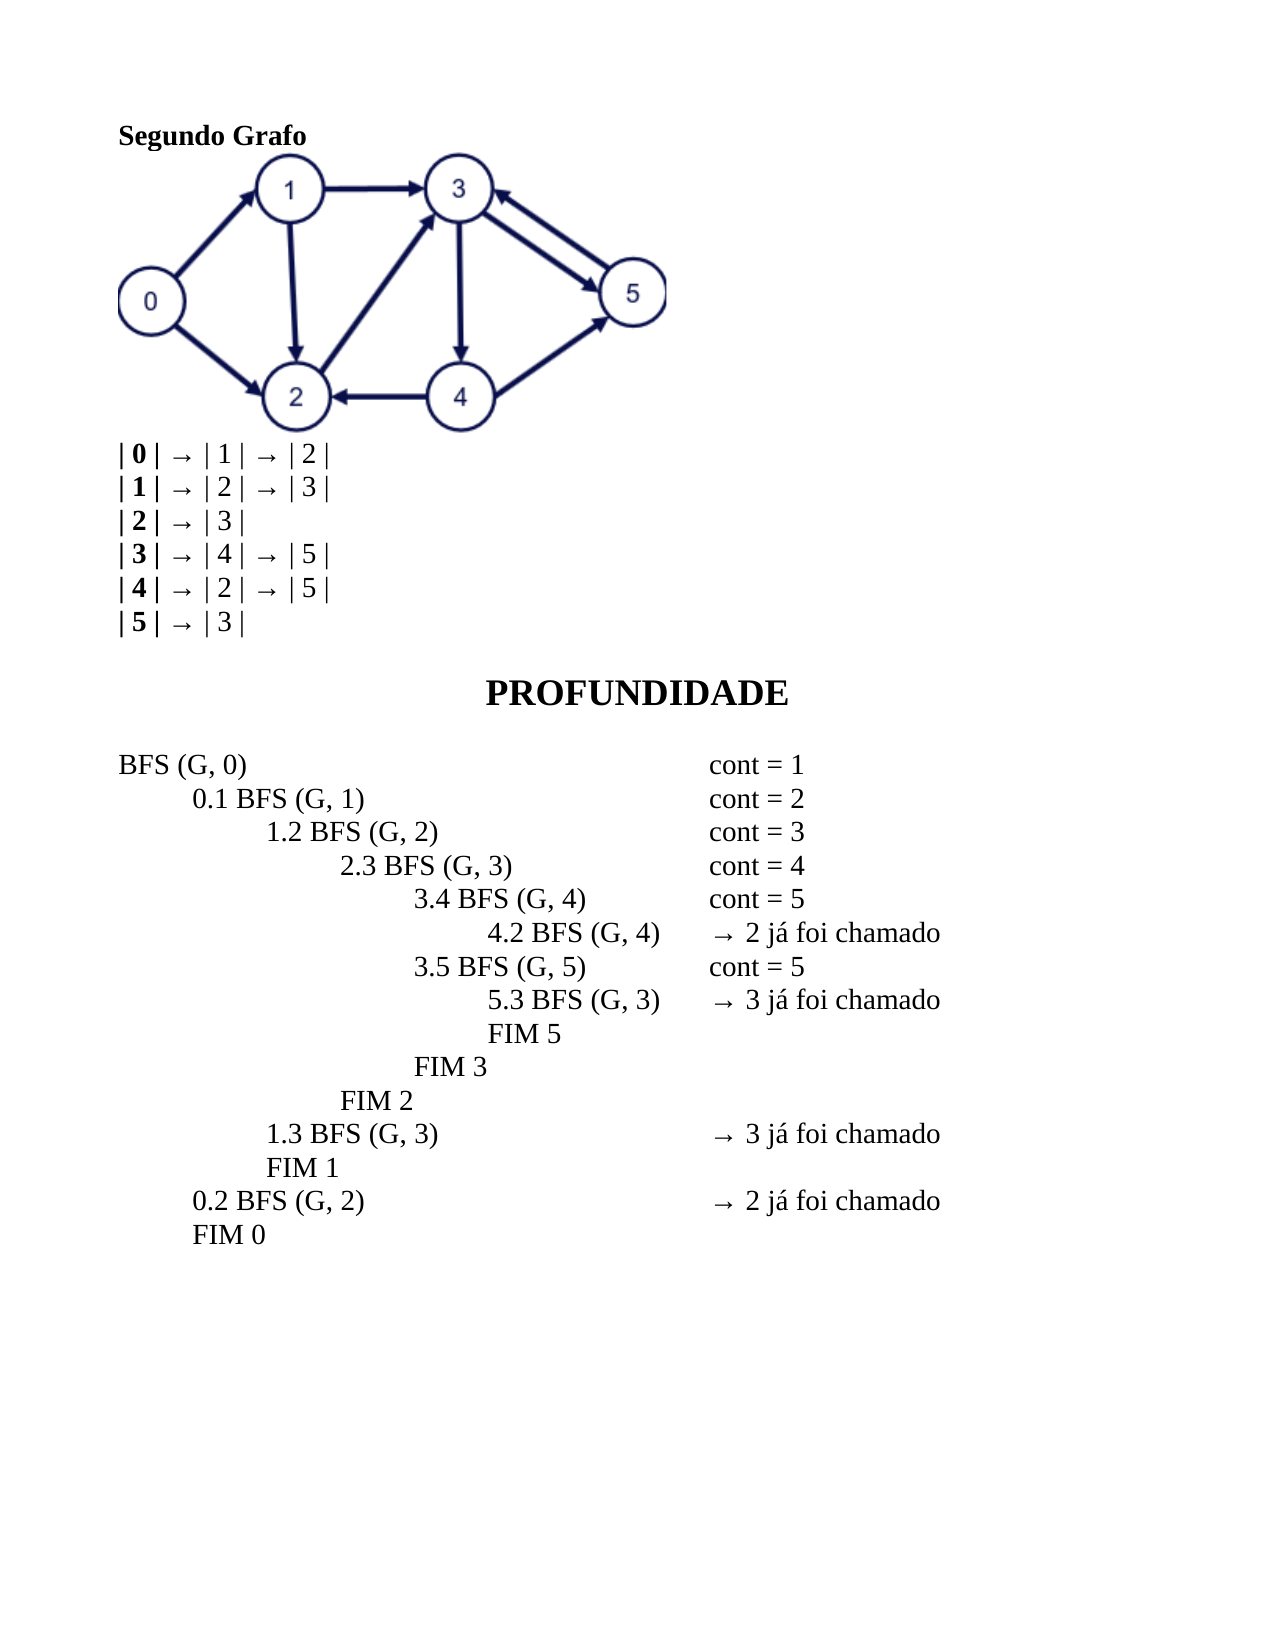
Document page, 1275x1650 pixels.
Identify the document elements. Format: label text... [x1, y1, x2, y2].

text 5.3 BFS (G, 3) → 3 já foi chamado [118, 982, 1157, 1016]
text 1.3 BFS (G, 3) → 3 já foi chamado [118, 1116, 1157, 1150]
text BFS (G, 0) cont = 1 [118, 747, 1157, 781]
text 0.1 BFS (G, 1) cont = 2 [118, 781, 1157, 814]
text 1.2 BFS (G, 2) cont = 3 [118, 814, 1157, 848]
text | 3 | → | 4 | → | 5 | [118, 537, 1157, 570]
text PROFUNDIDADE [118, 671, 1157, 714]
picture [118, 151, 667, 436]
text Segundo Grafo [118, 118, 1157, 152]
text | 5 | → | 3 | [118, 604, 1157, 637]
text 4.2 BFS (G, 4) → 2 já foi chamado [118, 915, 1157, 949]
text FIM 2 [118, 1083, 1157, 1116]
text FIM 5 [118, 1016, 1157, 1049]
text 3.5 BFS (G, 5) cont = 5 [118, 949, 1157, 982]
text | 0 | → | 1 | → | 2 | [118, 436, 1157, 469]
text 3.4 BFS (G, 4) cont = 5 [118, 882, 1157, 915]
text FIM 3 [118, 1049, 1157, 1083]
text 0.2 BFS (G, 2) → 2 já foi chamado [118, 1183, 1157, 1217]
text FIM 1 [118, 1150, 1157, 1183]
text 2.3 BFS (G, 3) cont = 4 [118, 848, 1157, 882]
text FIM 0 [118, 1217, 1157, 1251]
text | 4 | → | 2 | → | 5 | [118, 570, 1157, 604]
text | 1 | → | 2 | → | 3 | [118, 469, 1157, 503]
text | 2 | → | 3 | [118, 503, 1157, 537]
